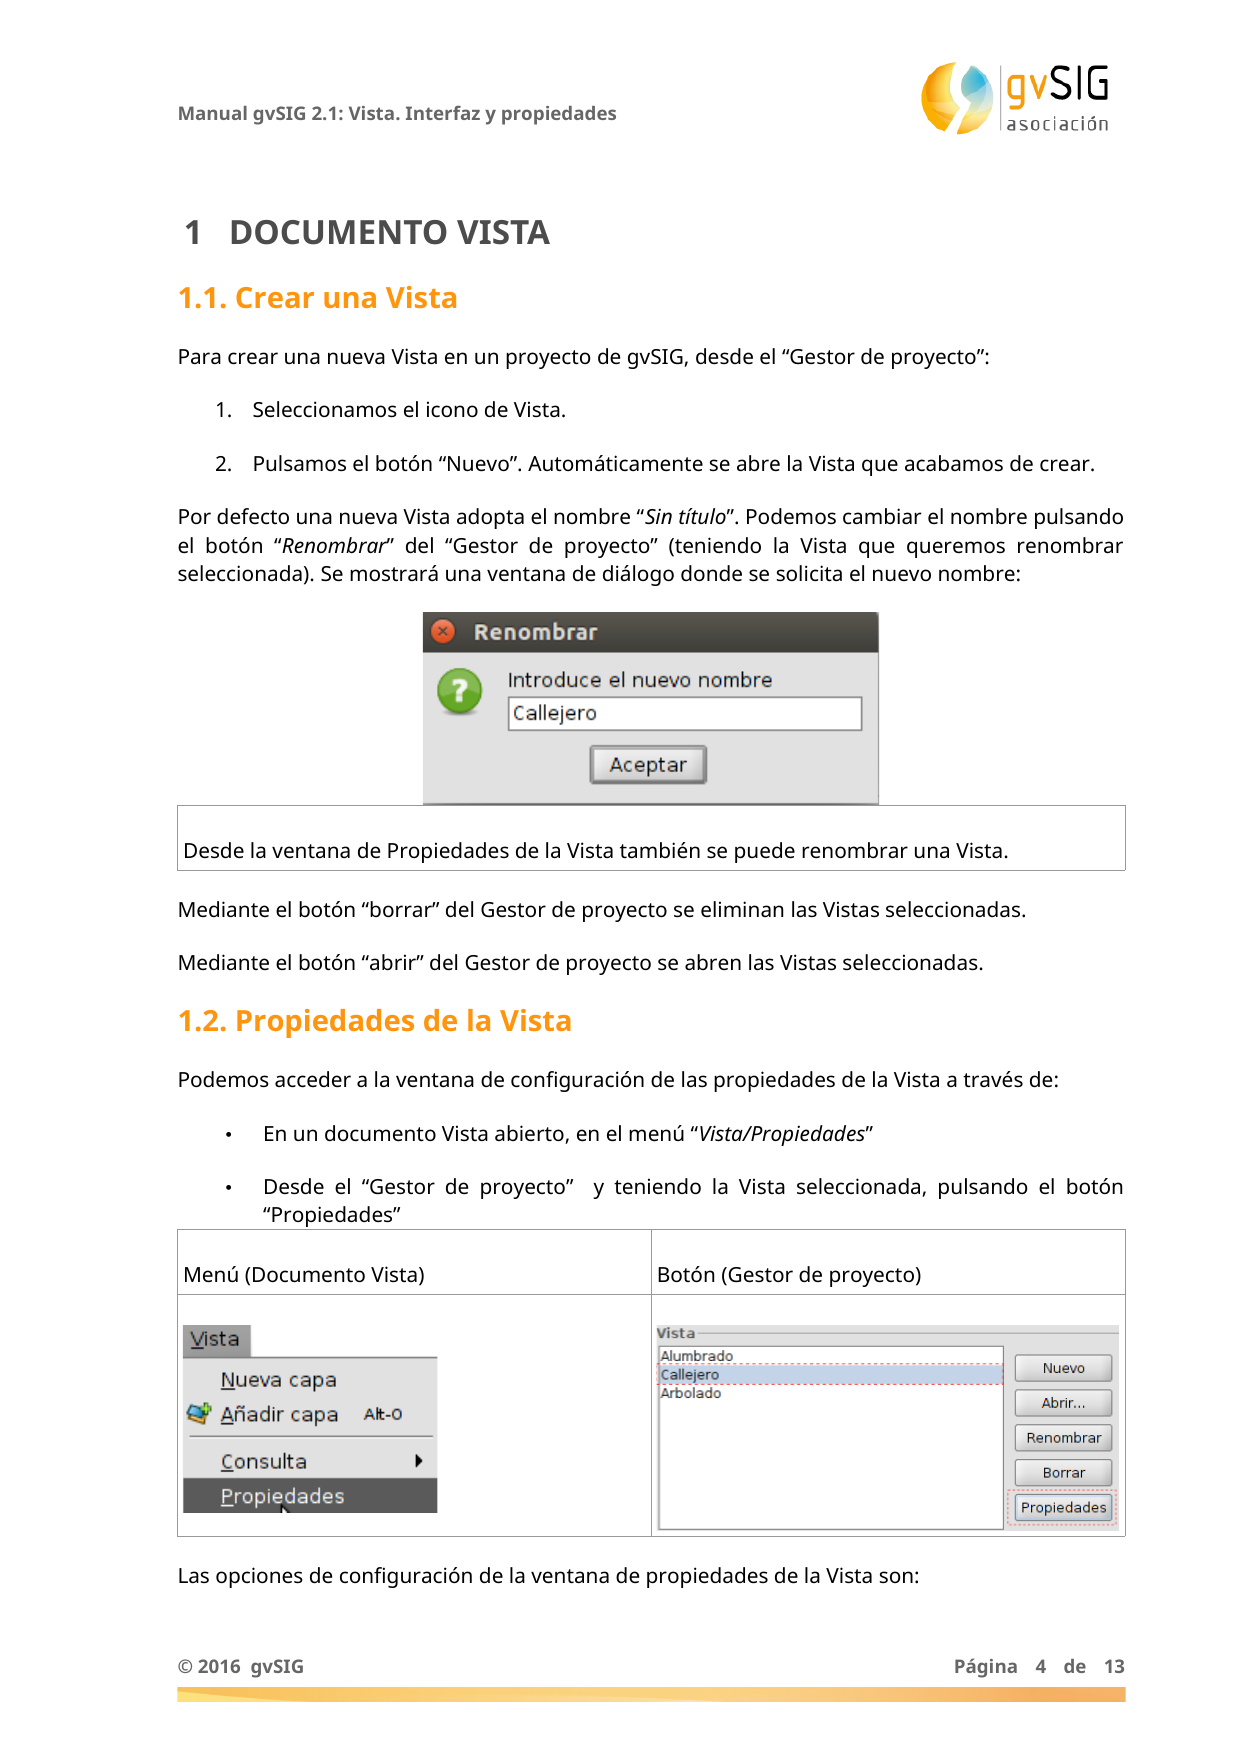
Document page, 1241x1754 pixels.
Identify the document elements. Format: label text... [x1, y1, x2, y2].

subtitle Documento VISTA [183, 208, 1125, 254]
table_header Botón (Gestor de proyecto) [652, 1230, 1125, 1294]
text Para crear una nueva Vista en un proyecto de gvSIG, desde el “Gestor de proyecto”: [177, 342, 1125, 371]
text Por defecto una nueva Vista adopta el nombre “Sin título”. Podemos cambiar el nombre pulsando el botón “Renombrar” del “Gestor de proyecto” (teniendo la Vista que queremos renombrar seleccionada). Se mostrará una ventana de diálogo donde se solicita el nuevo nombre: [177, 502, 1125, 588]
table_header Menú (Documento Vista) [178, 1230, 651, 1294]
text Mediante el botón “abrir” del Gestor de proyecto se abren las Vistas seleccionadas. [177, 948, 1125, 977]
text Mediante el botón “borrar” del Gestor de proyecto se eliminan las Vistas seleccionadas. [177, 895, 1125, 923]
text Las opciones de configuración de la ventana de propiedades de la Vista son: [177, 1561, 1125, 1589]
table_cell [178, 1295, 651, 1536]
list En un documento Vista abierto, en el menú “Vista/Propiedades” [225, 1119, 1125, 1147]
list Desde el “Gestor de proyecto” y teniendo la Vista seleccionada, pulsando el botón “Propiedades” [225, 1172, 1125, 1229]
text Podemos acceder a la ventana de configuración de las propiedades de la Vista a través de: [177, 1065, 1125, 1094]
table_cell [652, 1295, 1125, 1536]
list Pulsamos el botón “Nuevo”. Automáticamente se abre la Vista que acabamos de crear. [215, 449, 1125, 477]
subtitle 1.1. Crear una Vista [177, 277, 1125, 317]
subtitle 1.2. Propiedades de la Vista [177, 1001, 1125, 1040]
picture [656, 1325, 1119, 1531]
picture [177, 1687, 1126, 1702]
picture [182, 1325, 438, 1513]
picture [902, 47, 1122, 148]
list Seleccionamos el icono de Vista. [215, 396, 1125, 424]
table_header Desde la ventana de Propiedades de la Vista también se puede renombrar una Vista. [178, 806, 1125, 870]
picture [422, 612, 880, 805]
